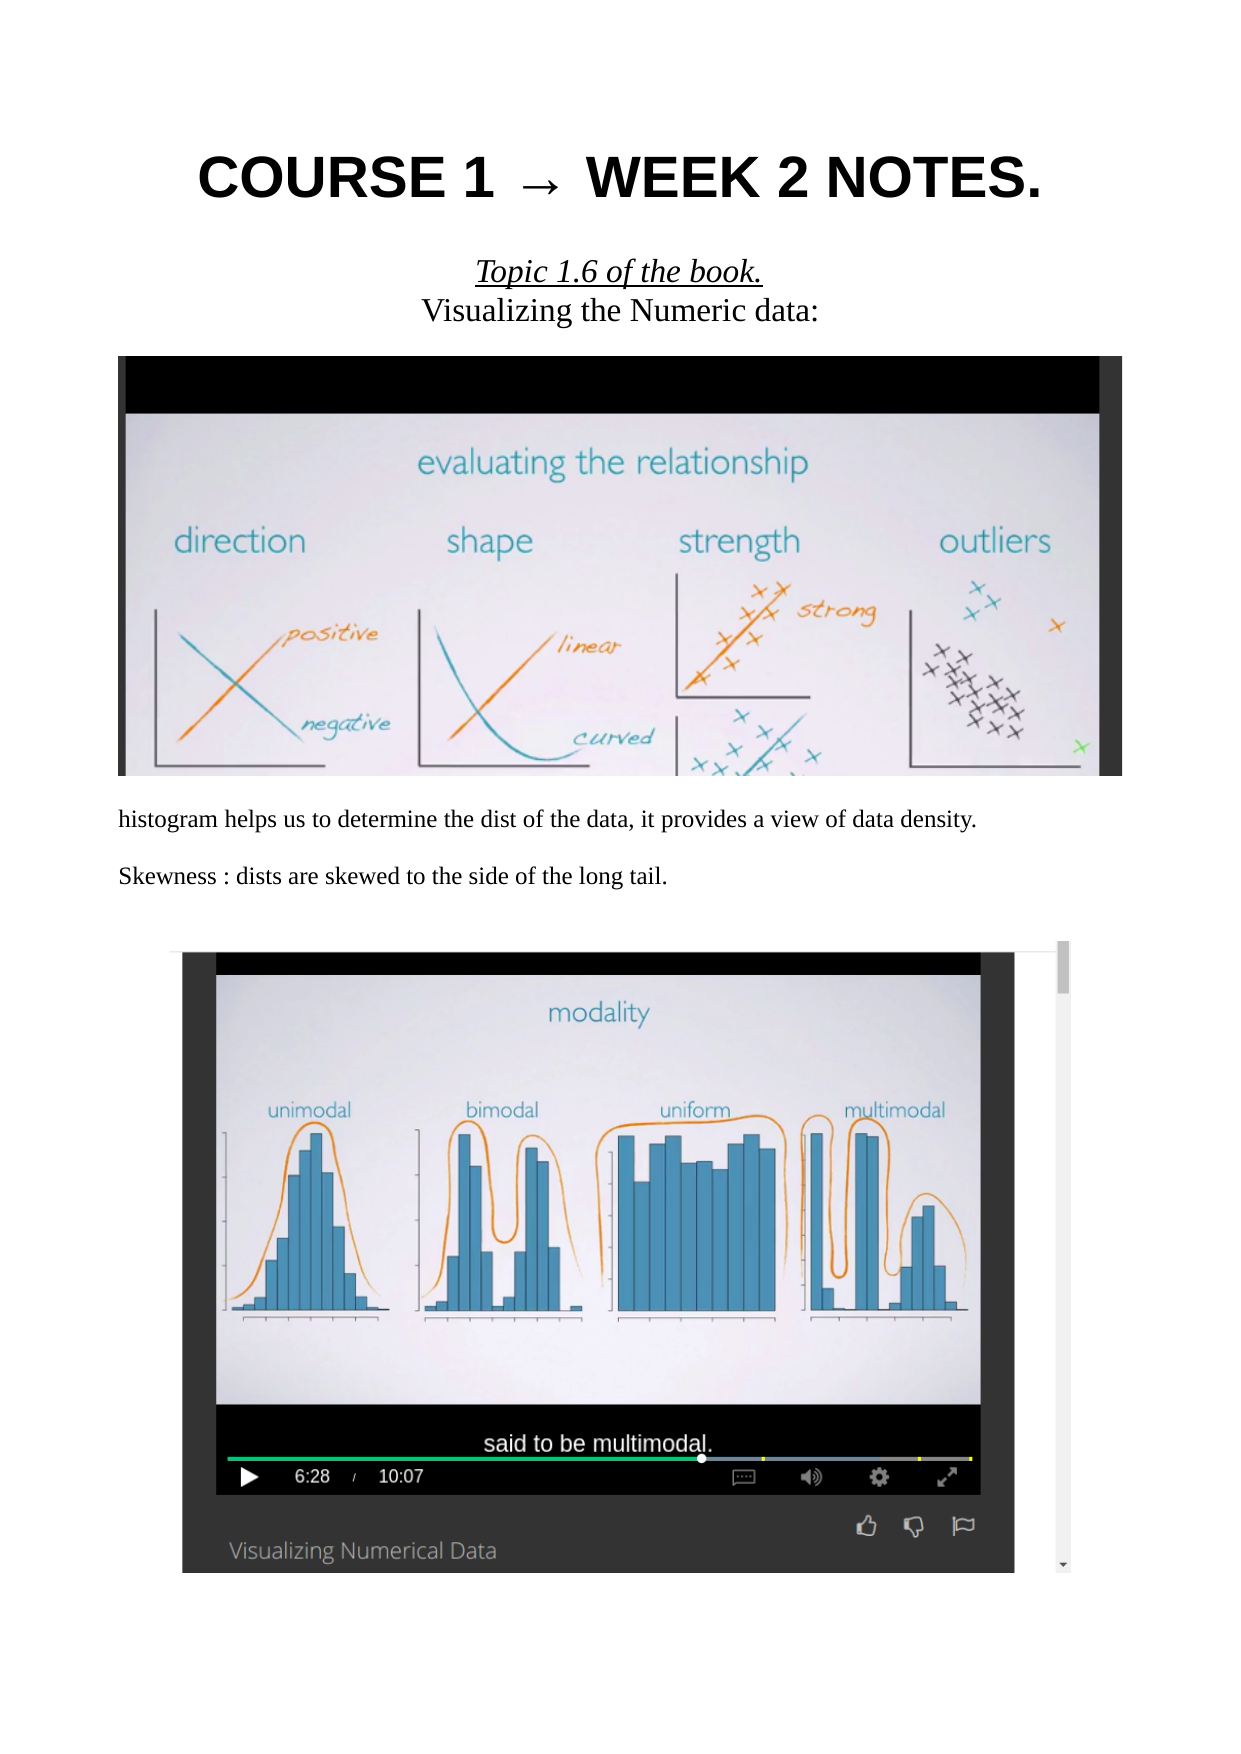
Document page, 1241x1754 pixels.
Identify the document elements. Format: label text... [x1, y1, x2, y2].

picture [118, 356, 1123, 776]
text Visualizing the Numeric data: [118, 290, 1122, 328]
text Topic 1.6 of the book. [118, 251, 1122, 290]
text histogram helps us to determine the dist of the data, it provides a view of data density. [118, 804, 1122, 833]
picture [169, 941, 1071, 1573]
text Skewness : dists are skewed to the side of the long tail. [118, 861, 1122, 890]
title COURSE 1 → WEEK 2 NOTES. [118, 143, 1122, 210]
